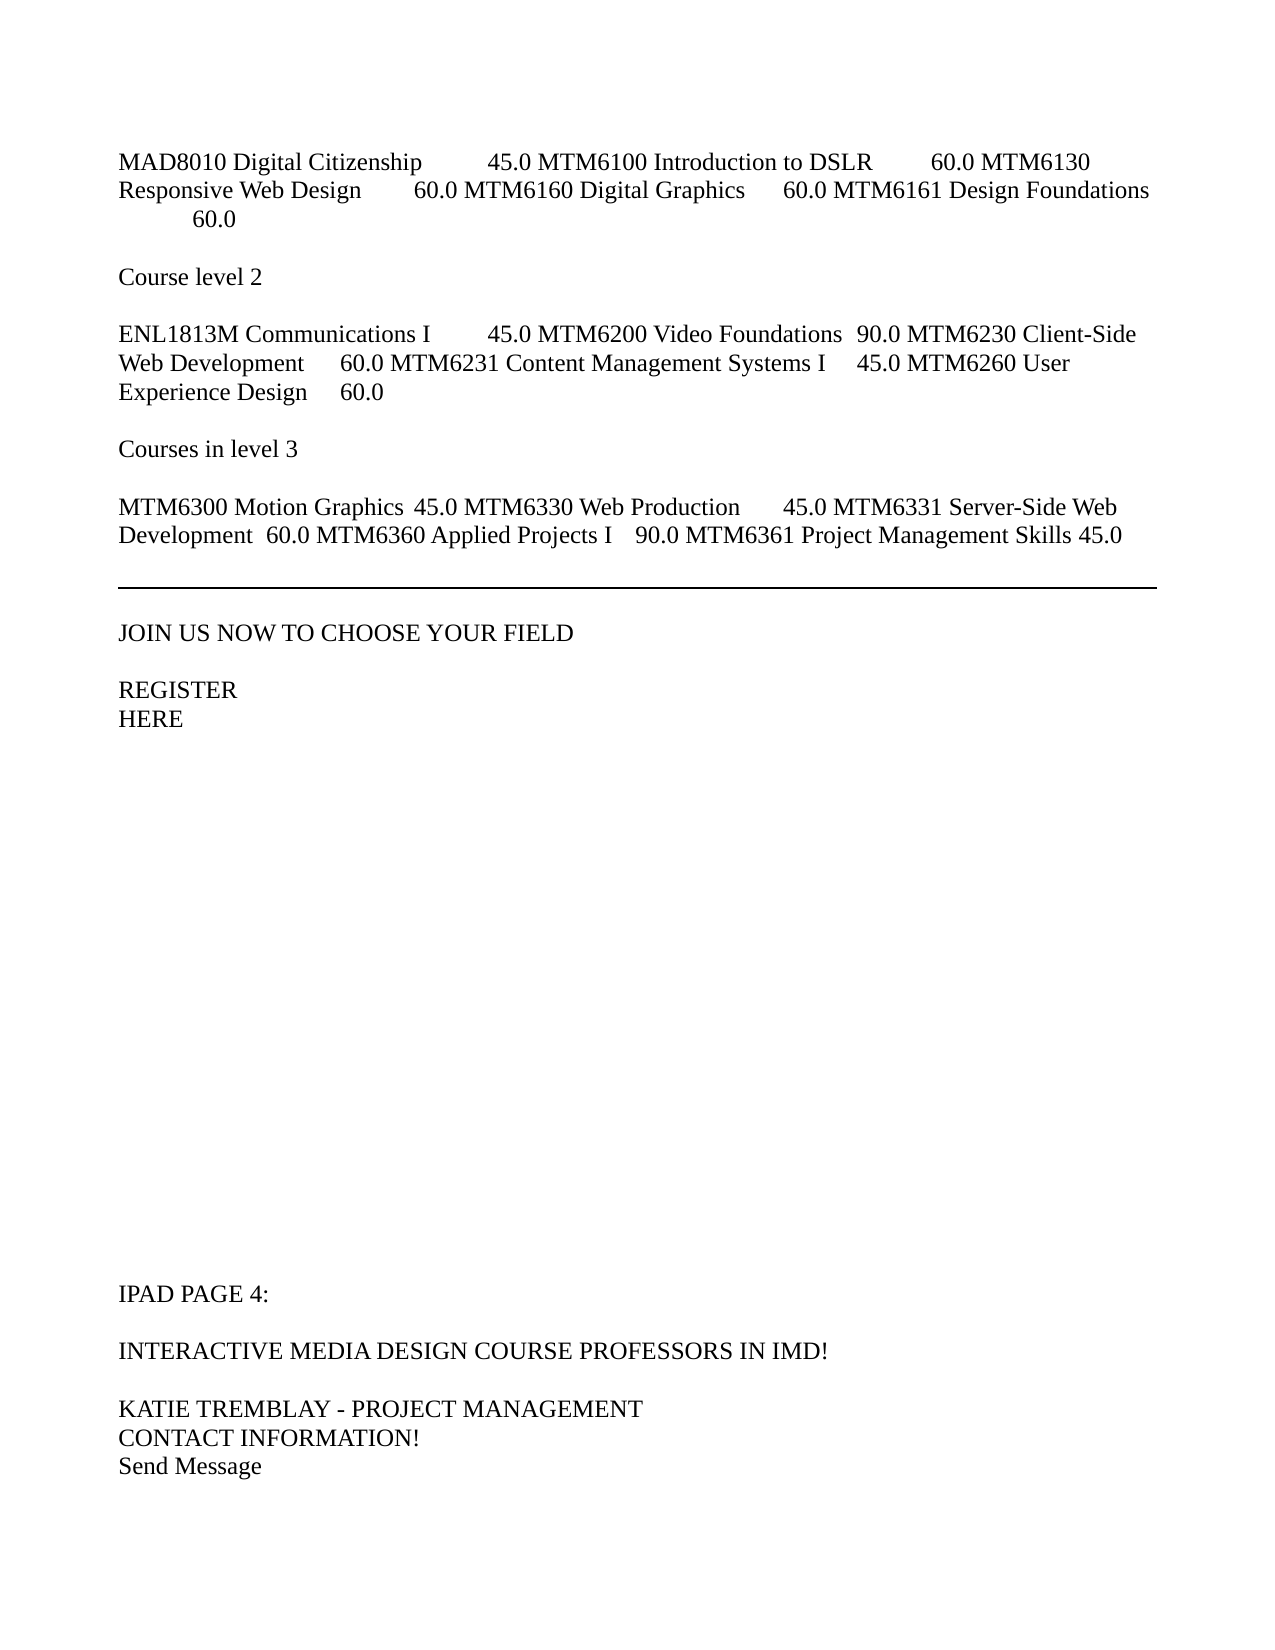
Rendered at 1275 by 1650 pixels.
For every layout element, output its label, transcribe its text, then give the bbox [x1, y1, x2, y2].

text HERE [118, 704, 1157, 733]
text Courses in level 3 [118, 434, 1157, 463]
text REGISTER [118, 675, 1157, 704]
text MTM6300 Motion Graphics 45.0 MTM6330 Web Production 45.0 MTM6331 Server-Side Web Development 60.0 MTM6360 Applied Projects I 90.0 MTM6361 Project Management Skills 45.0 [118, 492, 1157, 549]
text KATIE TREMBLAY - PROJECT MANAGEMENT [118, 1394, 1157, 1423]
text CONTACT INFORMATION! [118, 1423, 1157, 1451]
text ENL1813M Communications I 45.0 MTM6200 Video Foundations 90.0 MTM6230 Client-Side Web Development 60.0 MTM6231 Content Management Systems I 45.0 MTM6260 User Experience Design 60.0 [118, 319, 1157, 406]
text Send Message [118, 1451, 1157, 1480]
text JOIN US NOW TO CHOOSE YOUR FIELD [118, 618, 1157, 646]
text IPAD PAGE 4: [118, 1279, 1157, 1308]
text INTERACTIVE MEDIA DESIGN COURSE PROFESSORS IN IMD! [118, 1336, 1157, 1365]
text Course level 2 [118, 262, 1157, 291]
text MAD8010 Digital Citizenship 45.0 MTM6100 Introduction to DSLR 60.0 MTM6130 Responsive Web Design 60.0 MTM6160 Digital Graphics 60.0 MTM6161 Design Foundations 60.0 [118, 147, 1157, 233]
